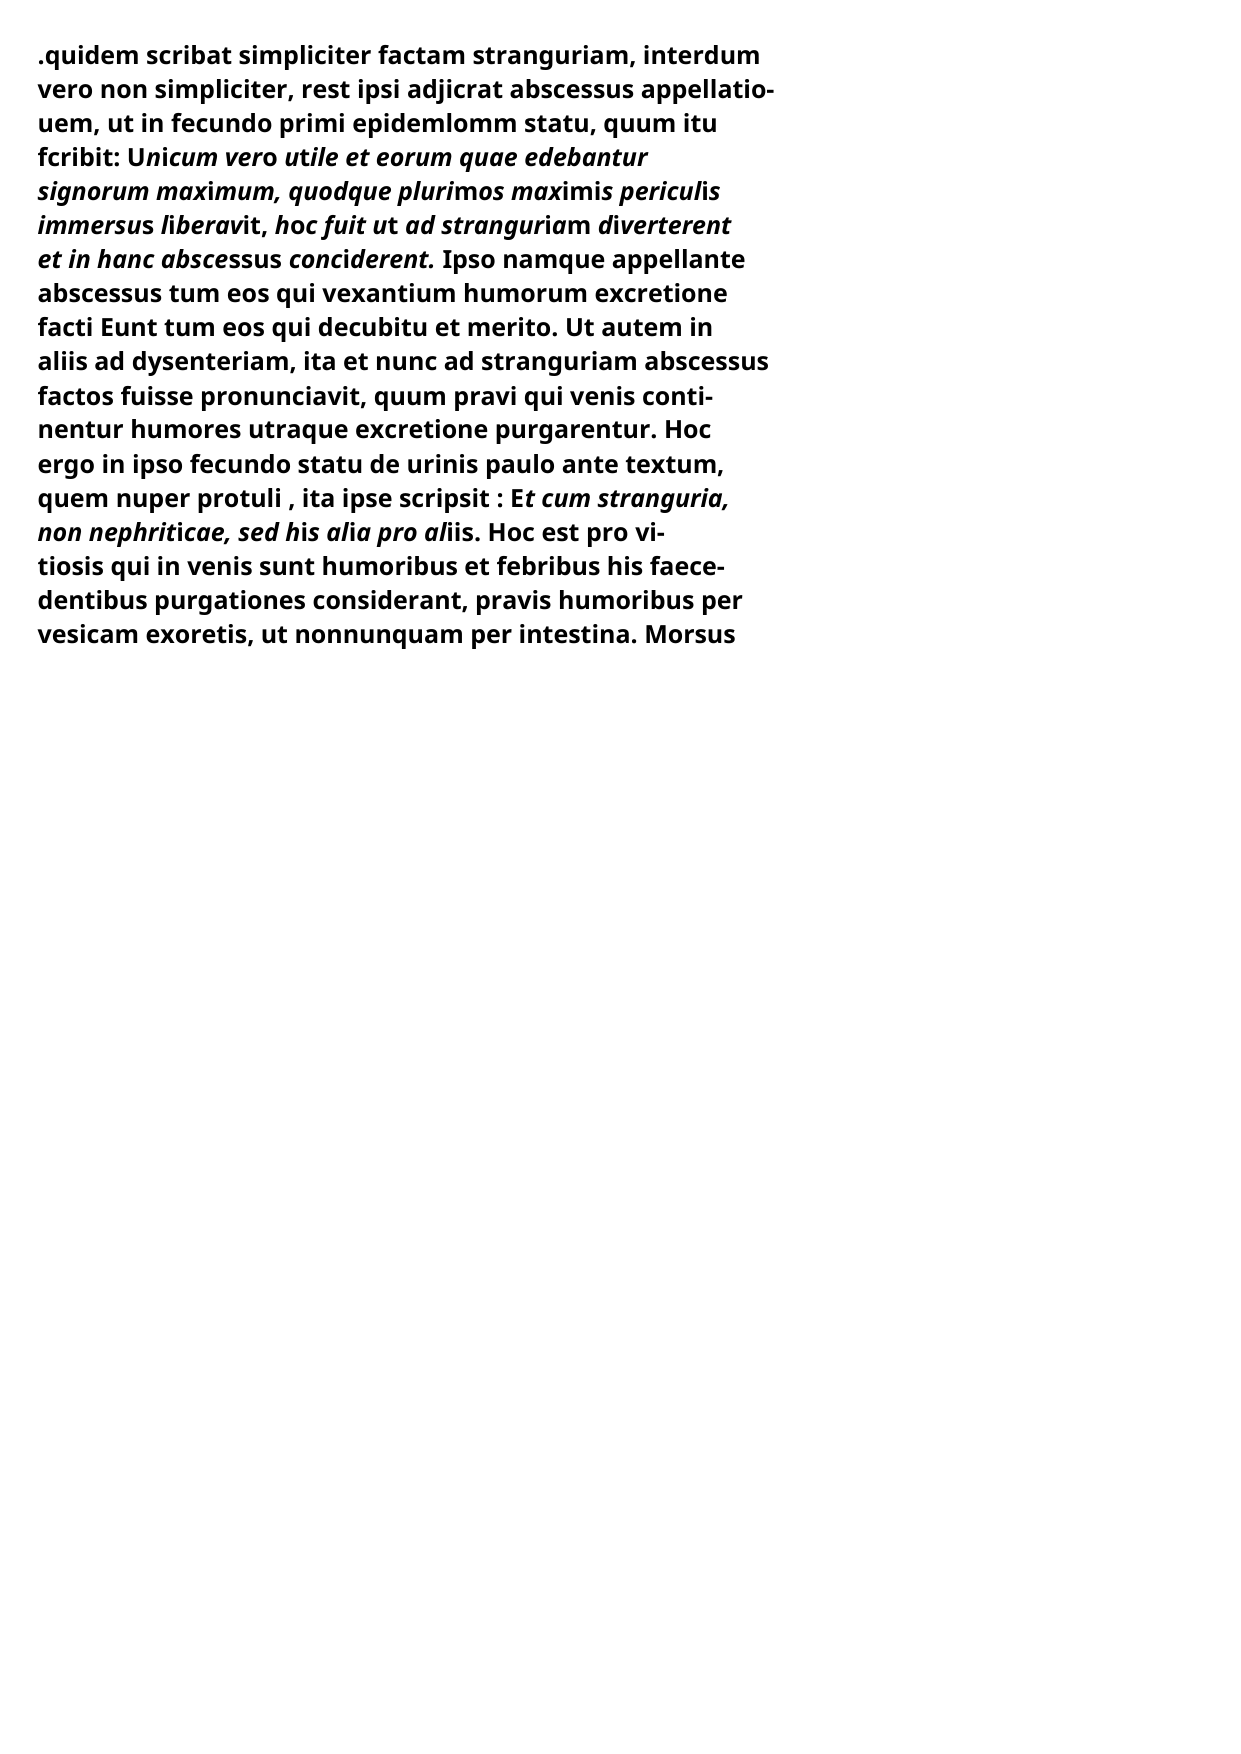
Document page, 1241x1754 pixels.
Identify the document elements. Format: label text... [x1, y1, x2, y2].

text .quidem scribat simpliciter factam stranguriam, interdum vero non simpliciter, rest ipsi adjicrat abscessus appellatio- uem, ut in fecundo primi epidemlomm statu, quum itu fcribit: Unicum vero utile et eorum quae edebantur signorum maximum, quodque plurimos maximis periculis immersus liberavit, hoc fuit ut ad stranguriam diverterent et in hanc abscessus conciderent. Ipso namque appellante abscessus tum eos qui vexantium humorum excretione facti Eunt tum eos qui decubitu et merito. Ut autem in aliis ad dysenteriam, ita et nunc ad stranguriam abscessus factos fuisse pronunciavit, quum pravi qui venis conti- nentur humores utraque excretione purgarentur. Hoc ergo in ipso fecundo statu de urinis paulo ante textum, quem nuper protuli , ita ipse scripsit : Et cum stranguria, non nephriticae, sed his alia pro aliis. Hoc est pro vi- tiosis qui in venis sunt humoribus et febribus his faece- dentibus purgationes considerant, pravis humoribus per vesicam exoretis, ut nonnunquam per intestina. Morsus [37, 37, 1203, 651]
